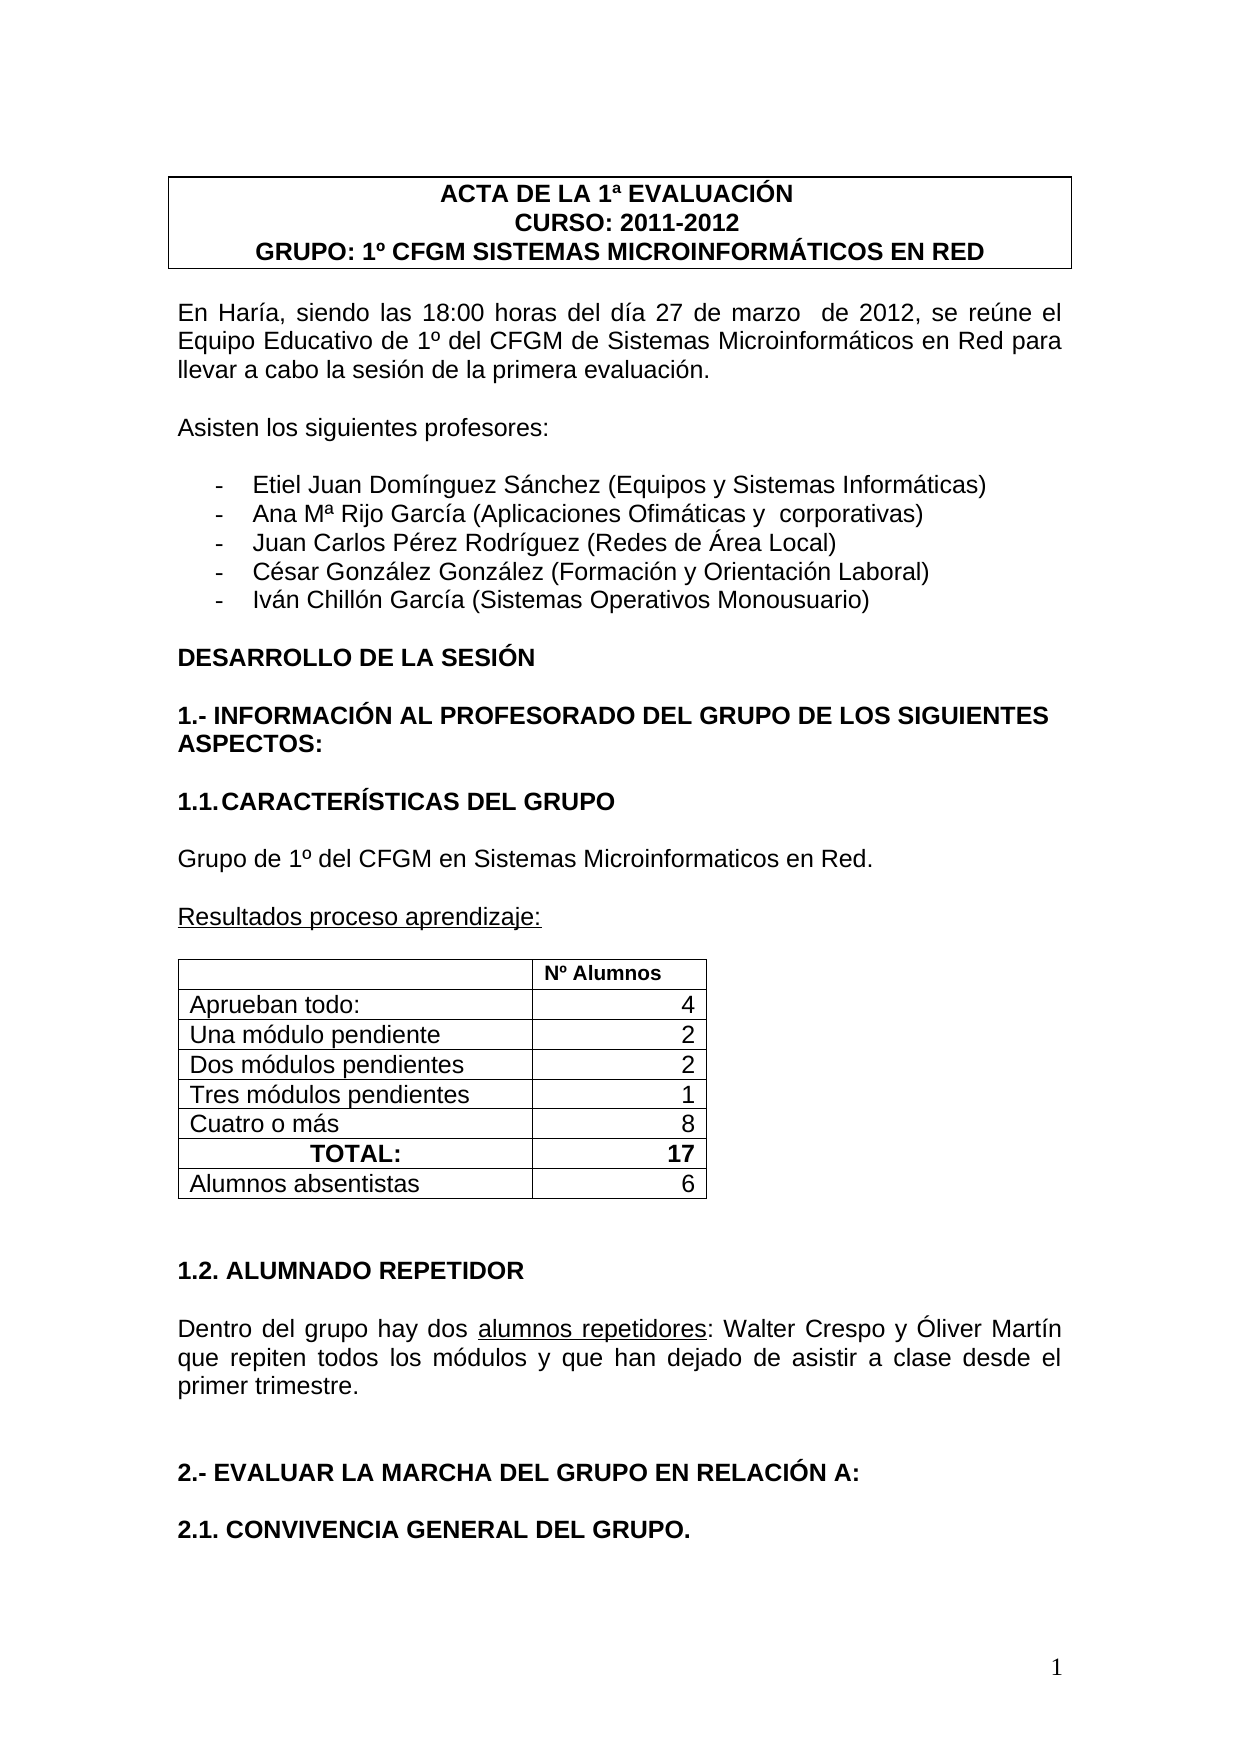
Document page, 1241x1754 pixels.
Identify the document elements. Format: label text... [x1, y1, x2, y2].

table_cell 2 [533, 1020, 706, 1049]
table_cell Dos módulos pendientes [179, 1050, 532, 1078]
table_cell 17 [533, 1139, 706, 1168]
text Resultados proceso aprendizaje: [177, 902, 1063, 931]
table_cell Tres módulos pendientes [179, 1080, 532, 1108]
text DESARROLLO DE LA SESIÓN [177, 643, 1063, 672]
text 1.- INFORMACIÓN AL PROFESORADO DEL GRUPO DE LOS SIGUIENTES ASPECTOS: [177, 701, 1063, 758]
list CARACTERÍSTICAS DEL GRUPO [177, 787, 1063, 816]
text CURSO: 2011-2012 [177, 208, 1063, 234]
text 1.2. ALUMNADO REPETIDOR [177, 1256, 1063, 1285]
list Ana Mª Rijo García (Aplicaciones Ofimáticas y corporativas) [215, 499, 1063, 528]
text 2.1. CONVIVENCIA GENERAL DEL GRUPO. [177, 1515, 1063, 1544]
table_cell Una módulo pendiente [179, 1020, 532, 1049]
text 2.- EVALUAR LA MARCHA DEL GRUPO EN RELACIÓN A: [177, 1457, 1063, 1486]
list César González González (Formación y Orientación Laboral) [215, 557, 1063, 586]
text ACTA DE LA 1ª EVALUACIÓN [169, 178, 1071, 208]
table_cell 1 [533, 1080, 706, 1108]
table_cell 2 [533, 1050, 706, 1078]
text En Haría, siendo las 18:00 horas del día 27 de marzo de 2012, se reúne el Equipo Educativo de 1º del CFGM de Sistemas Microinformáticos en Red para llevar a cabo la sesión de la primera evaluación. [177, 298, 1063, 384]
text Grupo de 1º del CFGM en Sistemas Microinformaticos en Red. [177, 844, 1063, 873]
table_cell Aprueban todo: [179, 990, 532, 1019]
table_cell Cuatro o más [179, 1109, 532, 1138]
list Juan Carlos Pérez Rodríguez (Redes de Área Local) [215, 528, 1063, 557]
table_cell 8 [533, 1109, 706, 1138]
list Etiel Juan Domínguez Sánchez (Equipos y Sistemas Informáticas) [215, 470, 1063, 499]
text GRUPO: 1º CFGM SISTEMAS MICROINFORMÁTICOS EN RED [169, 234, 1071, 268]
text Asisten los siguientes profesores: [177, 413, 1063, 441]
table_cell TOTAL: [179, 1139, 532, 1168]
table_cell 4 [533, 990, 706, 1019]
table_header [179, 960, 532, 989]
table_cell 6 [533, 1169, 706, 1198]
text Dentro del grupo hay dos alumnos repetidores: Walter Crespo y Óliver Martín que repiten todos los módulos y que han dejado de asistir a clase desde el primer trimestre. [177, 1314, 1063, 1400]
list Iván Chillón García (Sistemas Operativos Monousuario) [215, 586, 1063, 614]
table_header Nº Alumnos [533, 960, 706, 989]
table_cell Alumnos absentistas [179, 1169, 532, 1198]
